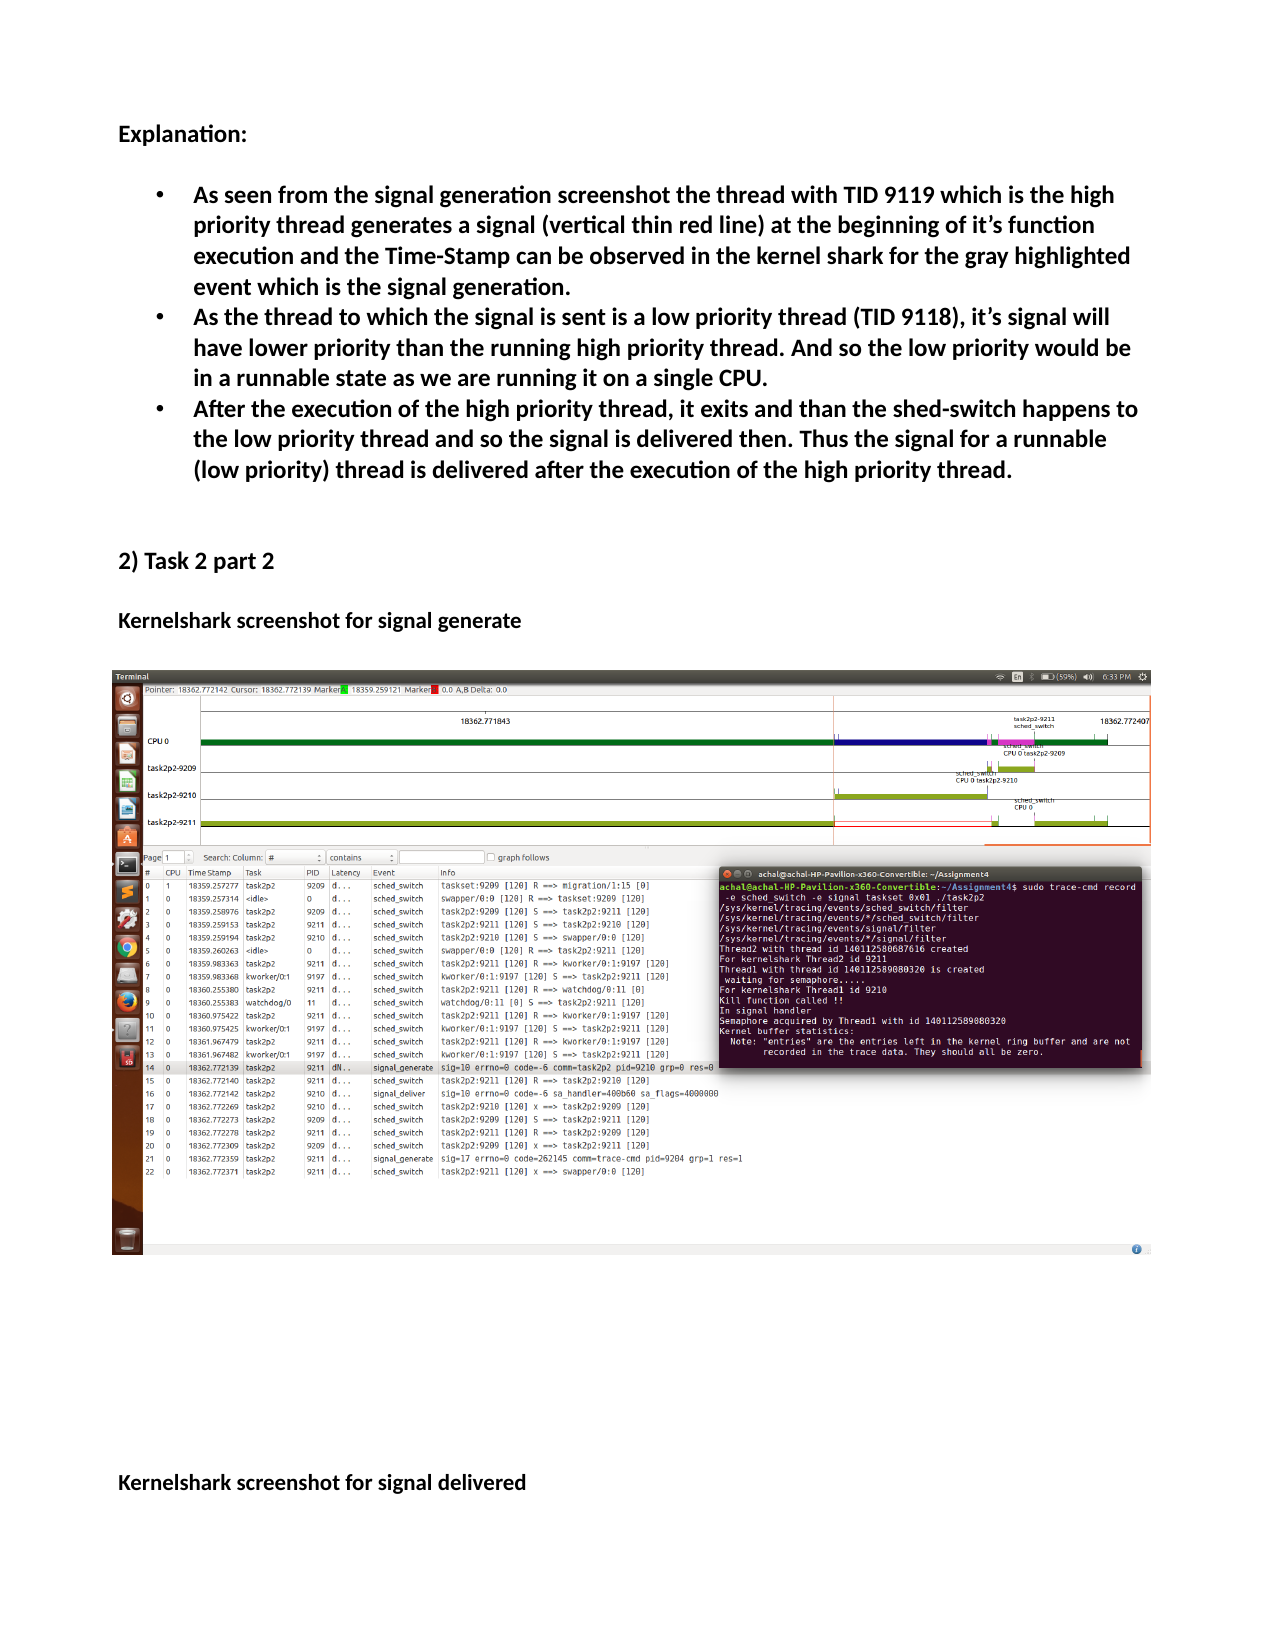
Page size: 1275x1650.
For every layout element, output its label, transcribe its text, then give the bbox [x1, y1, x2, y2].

text Explanation: [118, 118, 1157, 149]
text 2) Task 2 part 2 [118, 545, 1157, 576]
text Kernelshark screenshot for signal generate [118, 606, 1157, 634]
list After the execution of the high priority thread, it exits and than the shed-switch happens to the low priority thread and so the signal is delivered then. Thus the signal for a runnable (low priority) thread is delivered after the execution of the high priority thread. [156, 393, 1157, 484]
text Kernelshark screenshot for signal delivered [118, 1468, 1157, 1496]
list As seen from the signal generation screenshot the thread with TID 9119 which is the high priority thread generates a signal (vertical thin red line) at the beginning of it’s function execution and the Time-Stamp can be observed in the kernel shark for the gray highlighted event which is the signal generation. [156, 179, 1157, 301]
list As the thread to which the signal is sent is a low priority thread (TID 9118), it’s signal will have lower priority than the running high priority thread. And so the low priority would be in a runnable state as we are running it on a single CPU. [156, 301, 1157, 393]
picture [112, 670, 1151, 1255]
